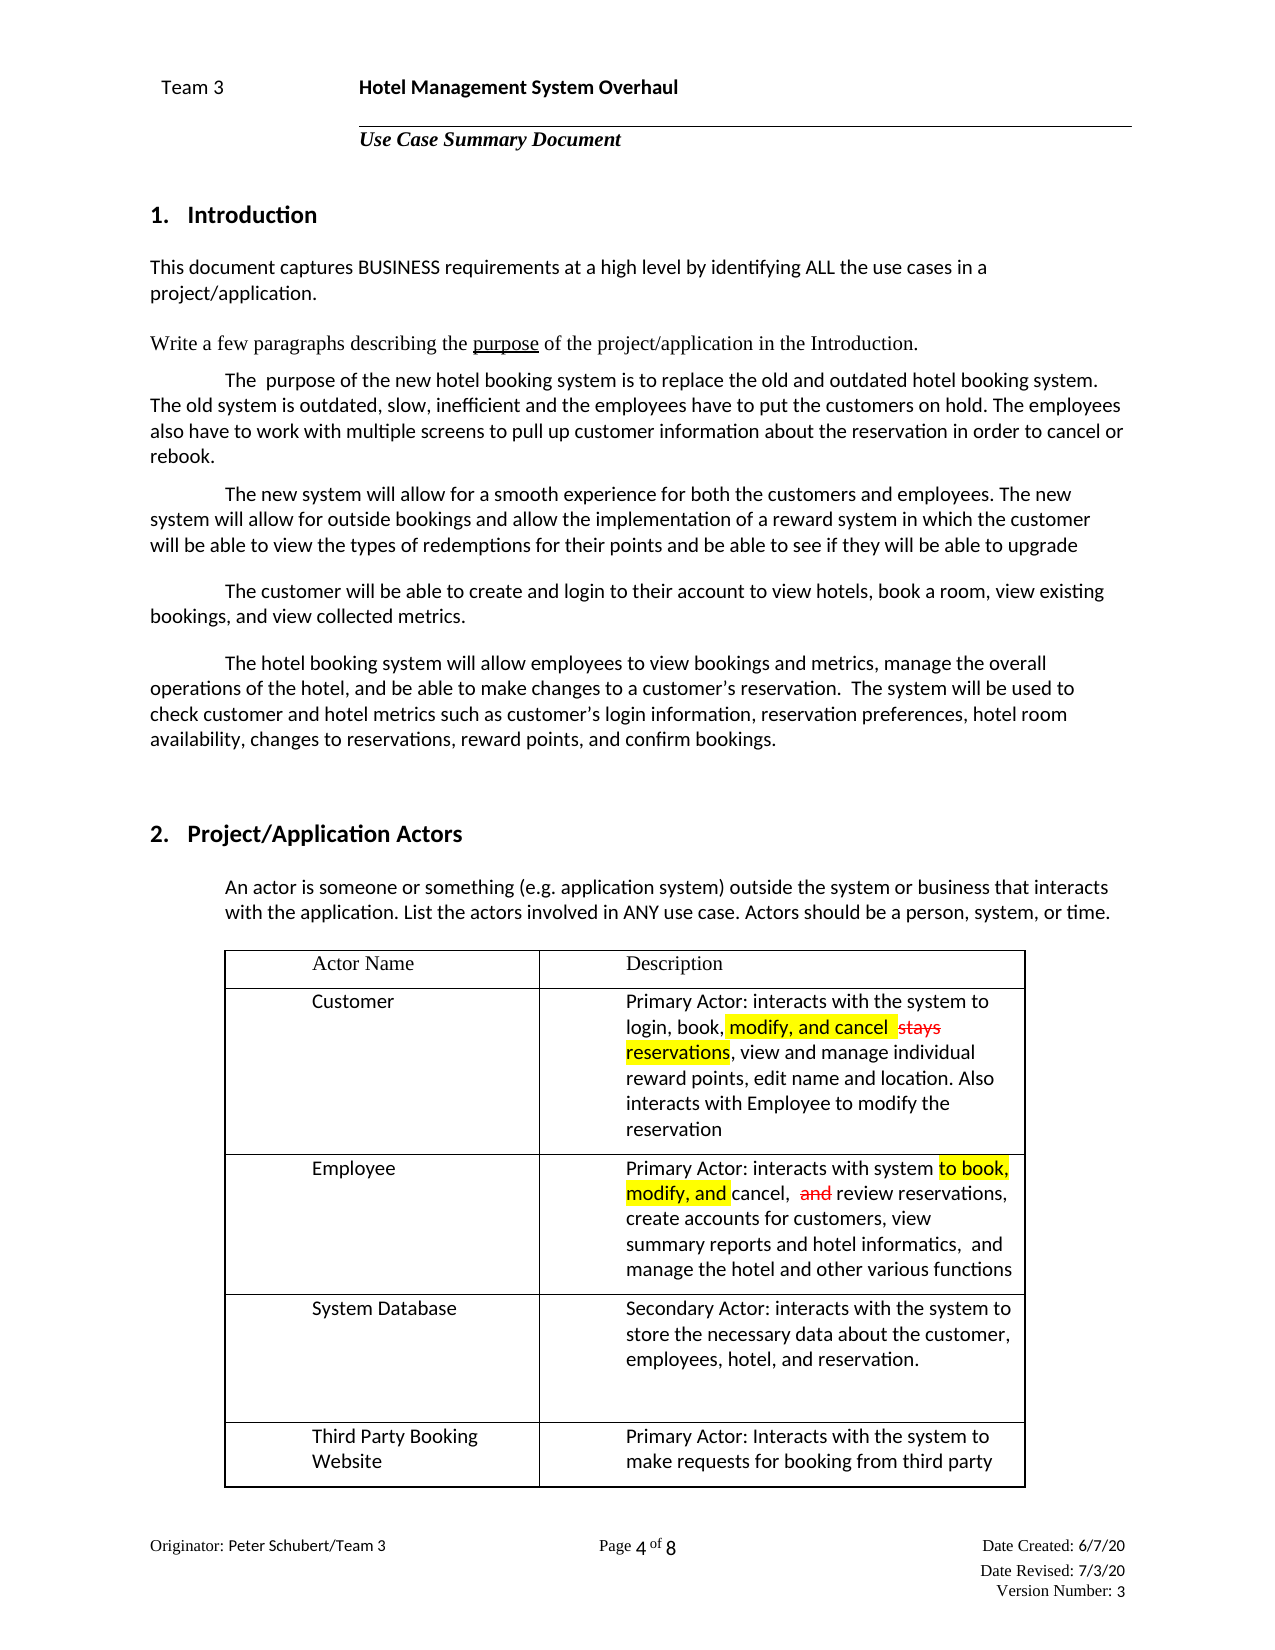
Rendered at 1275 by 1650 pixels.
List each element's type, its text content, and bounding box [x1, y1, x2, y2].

subtitle This document captures BUSINESS requirements at a high level by identifying ALL the use cases in a project/application. [150, 254, 1125, 305]
subtitle Introduction [150, 199, 1125, 229]
subtitle Project/Application Actors [150, 819, 1125, 849]
subtitle Write a few paragraphs describing the purpose of the project/application in the Introduction. [150, 330, 1125, 354]
table_cell Primary Actor: interacts with the system to login, book, modify, and cancel stays reservations, view and manage individual reward points, edit name and location. Also interacts with Employee to modify the reservation [540, 989, 1024, 1154]
table_cell Primary Actor: interacts with system to book, modify, and cancel, and review reservations, create accounts for customers, view summary reports and hotel informatics, and manage the hotel and other various functions [540, 1155, 1024, 1294]
subtitle The customer will be able to create and login to their account to view hotels, book a room, view existing bookings, and view collected metrics. [150, 578, 1125, 629]
table_cell Third Party Booking Website [226, 1423, 539, 1486]
subtitle The new system will allow for a smooth experience for both the customers and employees. The new system will allow for outside bookings and allow the implementation of a reward system in which the customer will be able to view the types of redemptions for their points and be able to see if they will be able to upgrade [150, 481, 1125, 557]
subtitle The hotel booking system will allow employees to view bookings and metrics, manage the overall operations of the hotel, and be able to make changes to a customer’s reservation. The system will be used to check customer and hotel metrics such as customer’s login information, reservation preferences, hotel room availability, changes to reservations, reward points, and confirm bookings. [150, 650, 1125, 752]
subtitle The purpose of the new hotel booking system is to replace the old and outdated hotel booking system. The old system is outdated, slow, inefficient and the employees have to put the customers on hold. The employees also have to work with multiple screens to pull up customer information about the reservation in order to cancel or rebook. [150, 367, 1125, 469]
table_cell Primary Actor: Interacts with the system to make requests for booking from third party [540, 1423, 1024, 1486]
subtitle An actor is someone or something (e.g. application system) outside the system or business that interacts with the application. List the actors involved in ANY use case. Actors should be a person, system, or time. [225, 874, 1125, 925]
table_cell Employee [226, 1155, 539, 1294]
table_header Actor Name [226, 951, 539, 988]
table_cell Secondary Actor: interacts with the system to store the necessary data about the customer, employees, hotel, and reservation. [540, 1295, 1024, 1422]
table_cell Customer [226, 989, 539, 1154]
table_cell System Database [226, 1295, 539, 1422]
table_header Description [540, 951, 1024, 988]
